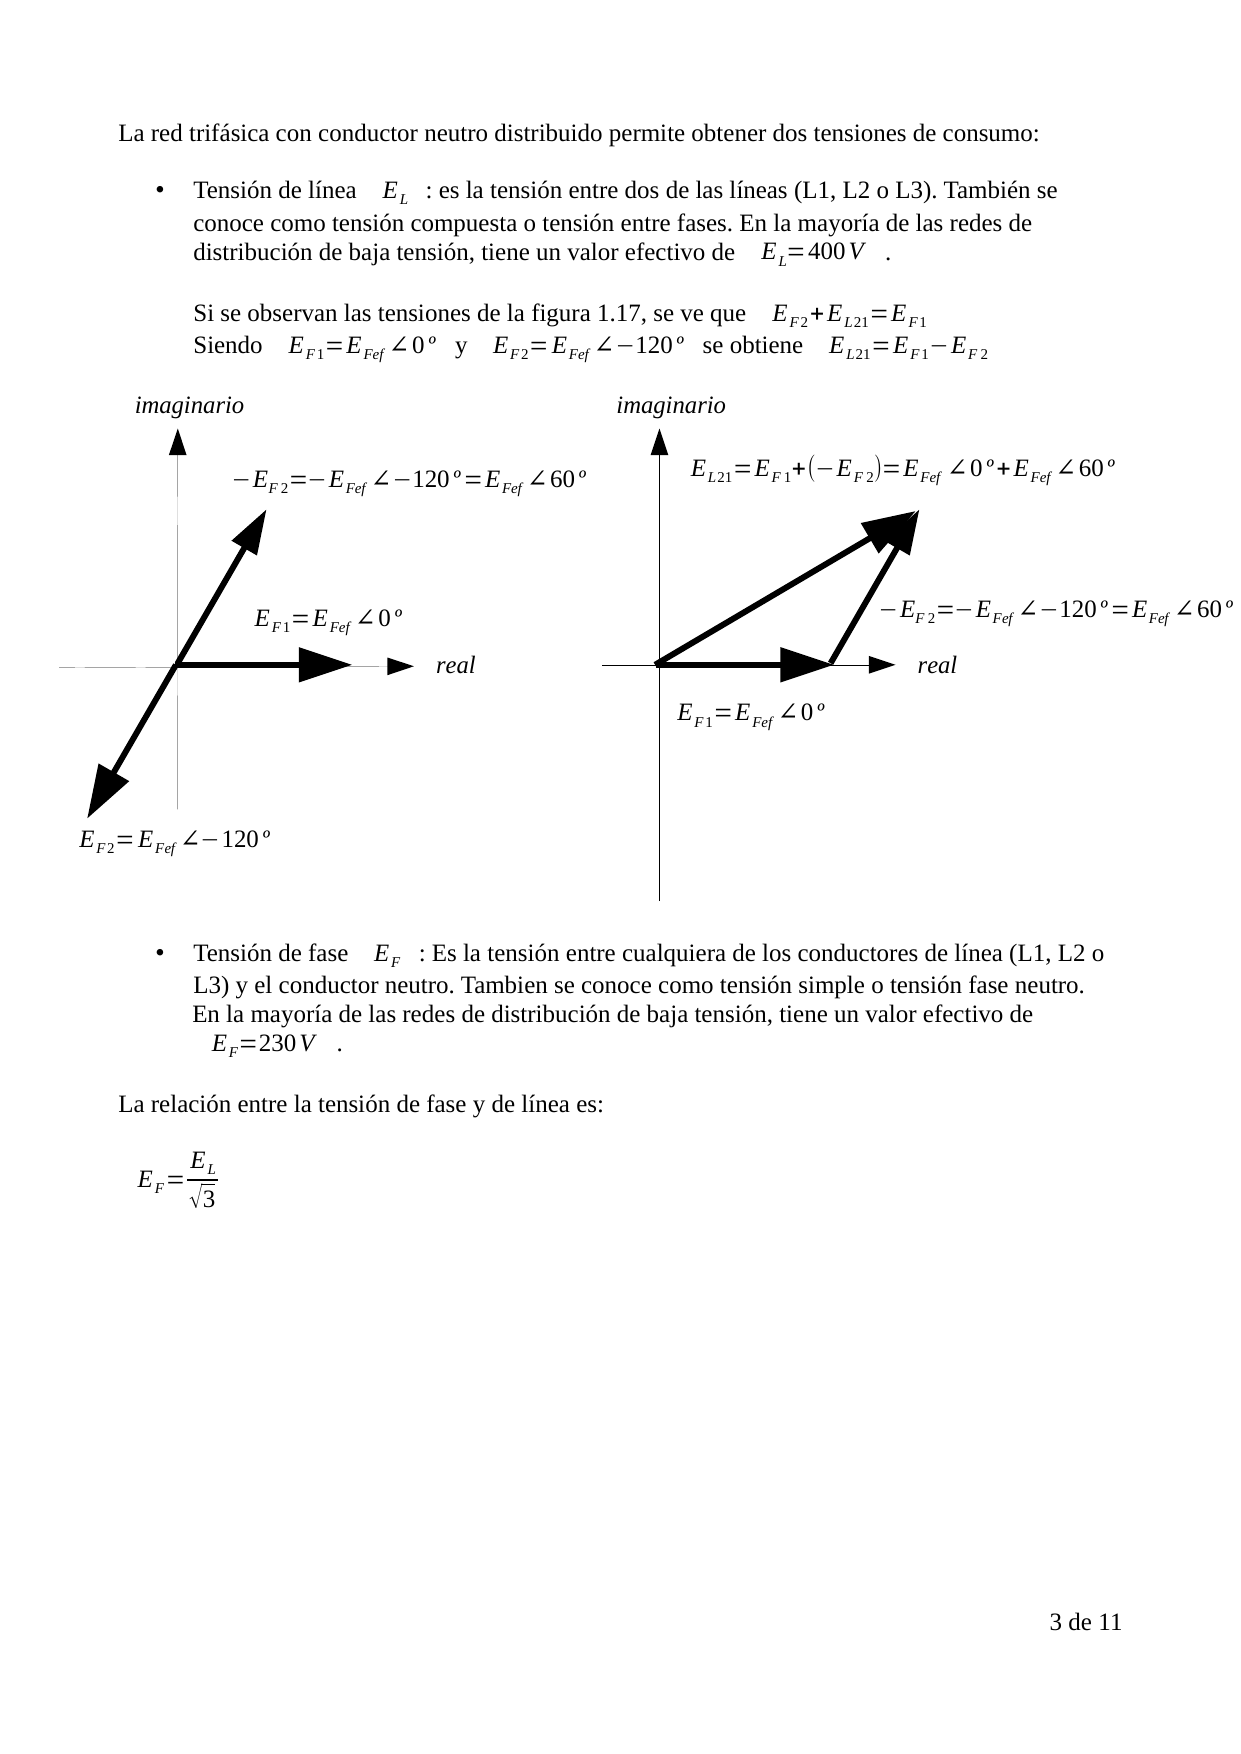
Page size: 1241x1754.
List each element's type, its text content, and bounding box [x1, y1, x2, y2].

text La relación entre la tensión de fase y de línea es: [118, 1089, 1122, 1118]
text La red trifásica con conductor neutro distribuido permite obtener dos tensiones de consumo: [118, 118, 1122, 147]
list Siendo y se obtiene [156, 331, 1122, 363]
list Si se observan las tensiones de la figura 1.17, se ve que [156, 298, 1122, 331]
text En la mayoría de las redes de distribución de baja tensión, tiene un valor efectivo de . [118, 999, 1122, 1061]
list Tensión de línea : es la tensión entre dos de las líneas (L1, L2 o L3). También se conoce como tensión compuesta o tensión entre fases. En la mayoría de las redes de distribución de baja tensión, tiene un valor efectivo de . [156, 176, 1122, 269]
list Tensión de fase : Es la tensión entre cualquiera de los conductores de línea (L1, L2 o L3) y el conductor neutro. Tambien se conoce como tensión simple o tensión fase neutro. [156, 938, 1122, 999]
